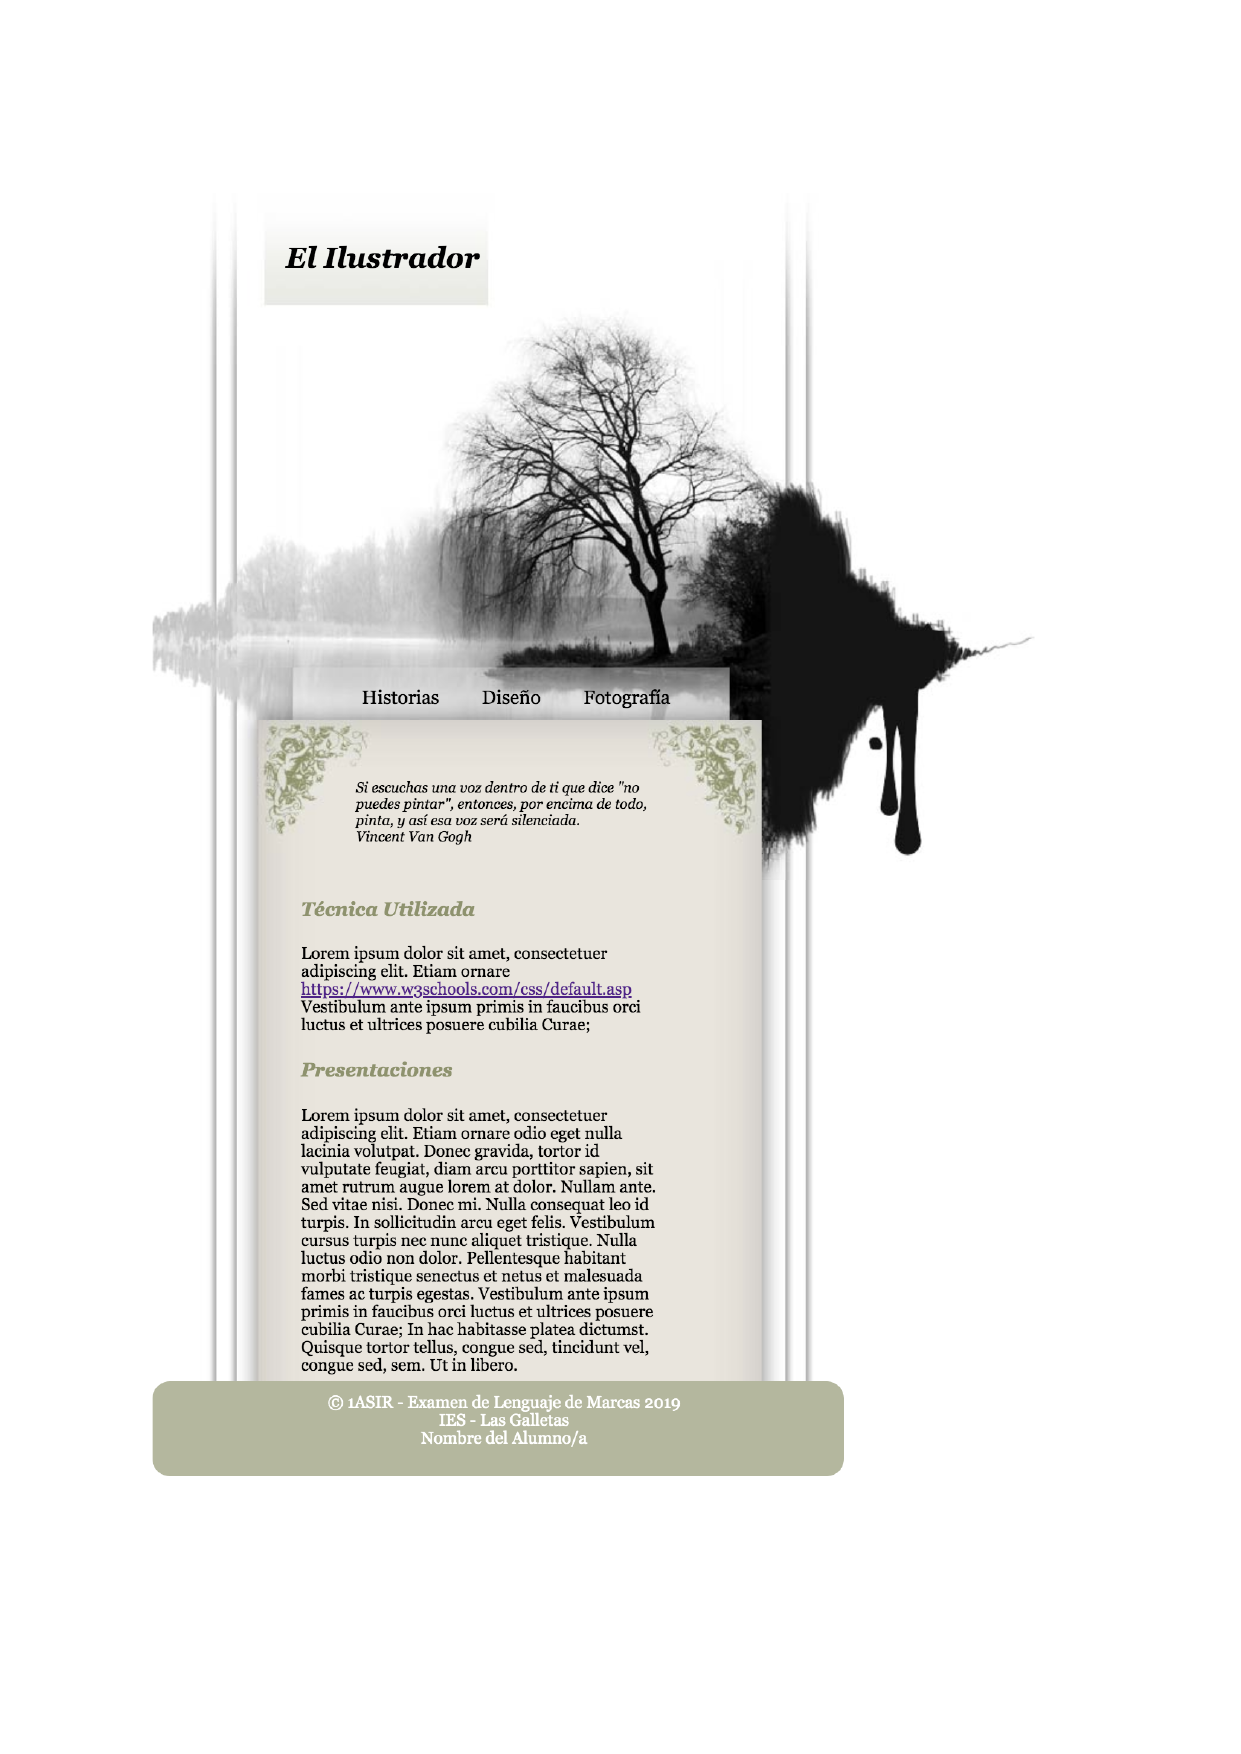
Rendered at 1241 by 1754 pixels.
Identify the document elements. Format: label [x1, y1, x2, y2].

picture [152, 193, 1113, 1528]
